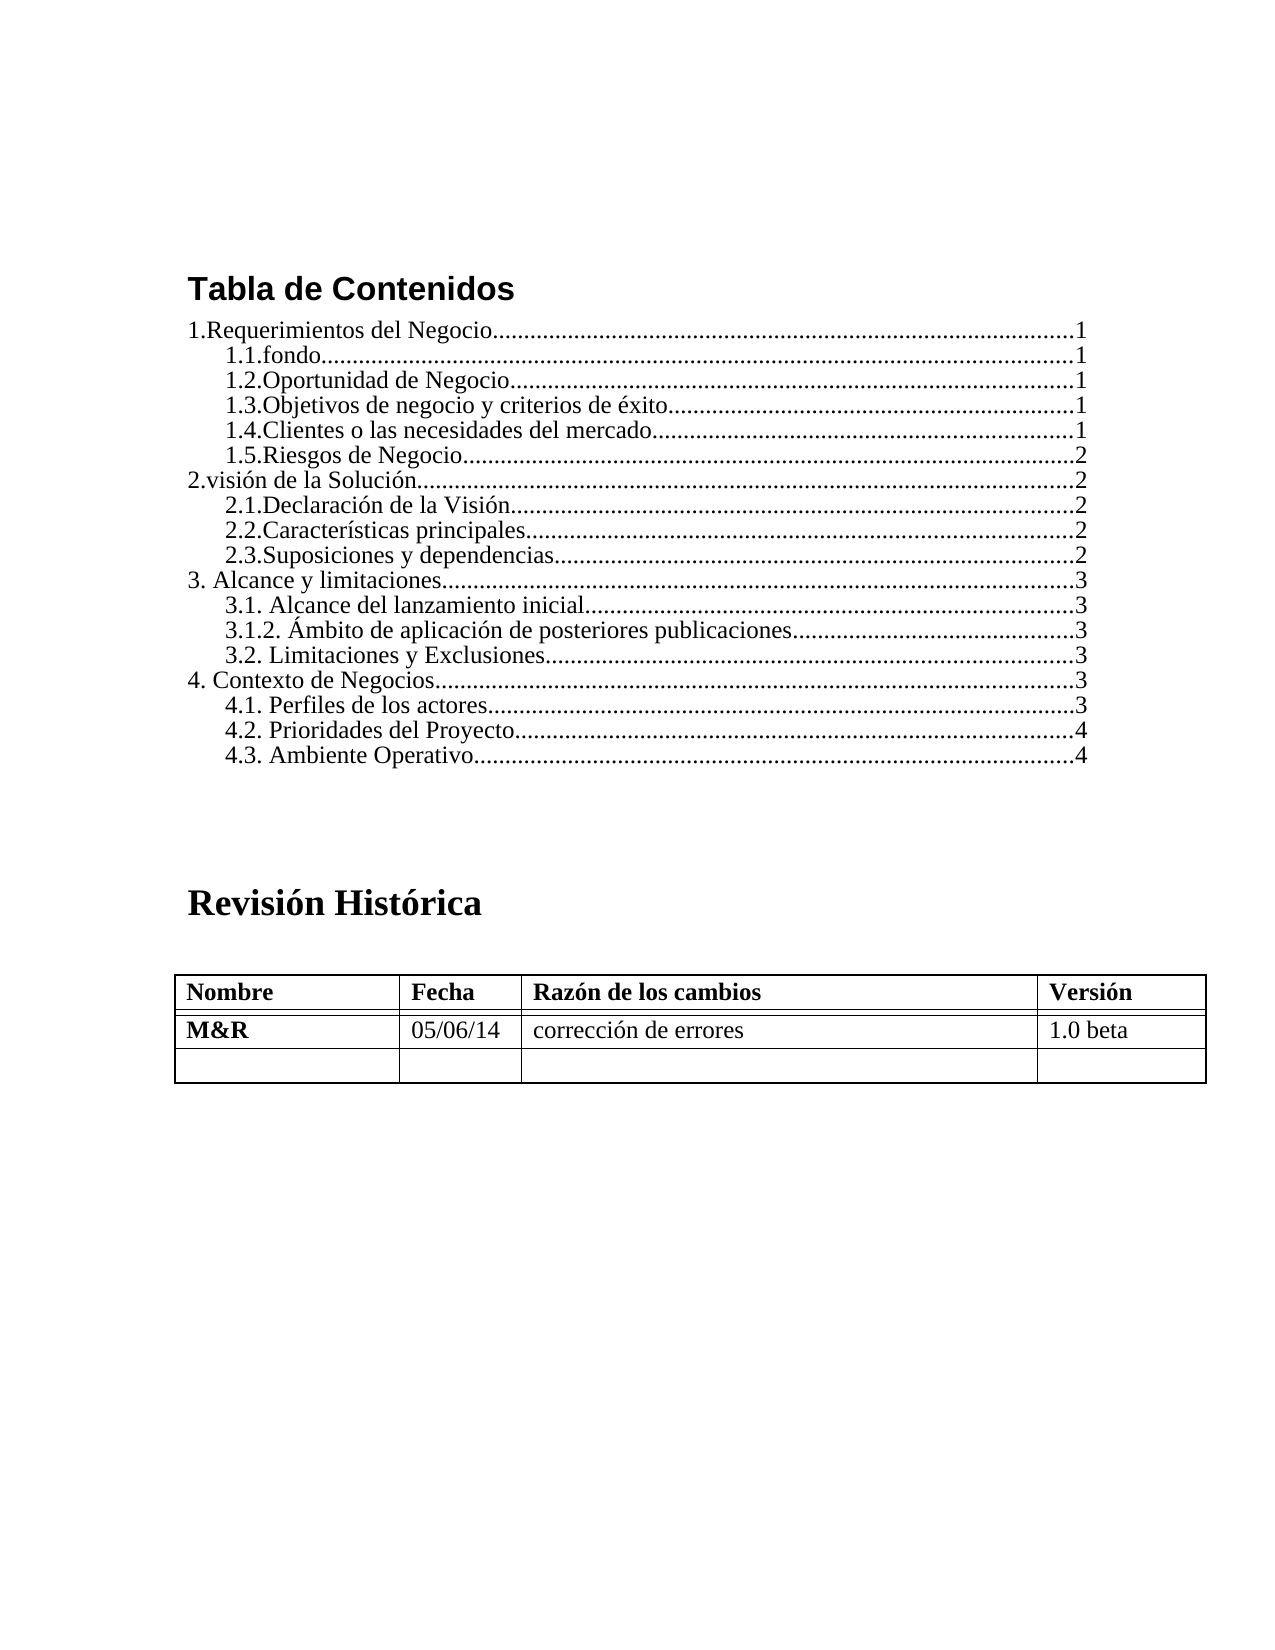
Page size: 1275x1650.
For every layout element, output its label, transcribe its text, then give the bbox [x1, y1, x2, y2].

text 4.2. Prioridades del Proyecto 4 [225, 718, 1087, 743]
table_cell M&R [176, 1016, 399, 1048]
text 1.4.Clientes o las necesidades del mercado 1 [225, 418, 1087, 443]
table_cell [400, 1010, 521, 1015]
text 2.3.Suposiciones y dependencias 2 [225, 543, 1087, 568]
text 1.Requerimientos del Negocio 1 [187, 318, 1087, 343]
table_header Versión [1038, 976, 1205, 1009]
text 4.1. Perfiles de los actores 3 [225, 693, 1087, 718]
table_cell [176, 1010, 399, 1015]
table_cell [522, 1049, 1037, 1082]
text 3. Alcance y limitaciones 3 [187, 568, 1087, 593]
table_cell [176, 1049, 399, 1082]
table_header Razón de los cambios [522, 976, 1037, 1009]
text 3.1. Alcance del lanzamiento inicial 3 [225, 593, 1087, 618]
text 3.2. Limitaciones y Exclusiones 3 [225, 643, 1087, 668]
table_cell [1038, 1010, 1205, 1015]
text 2.1.Declaración de la Visión 2 [225, 493, 1087, 518]
table_cell [400, 1049, 521, 1082]
table_cell 05/06/14 [400, 1016, 521, 1048]
text 1.1.fondo 1 [225, 343, 1087, 368]
table_cell corrección de errores [522, 1016, 1037, 1048]
text 4. Contexto de Negocios 3 [187, 668, 1087, 693]
table_header Fecha [400, 976, 521, 1009]
text 2.visión de la Solución 2 [187, 468, 1087, 493]
text 1.5.Riesgos de Negocio 2 [225, 443, 1087, 468]
subtitle Tabla de Contenidos [187, 281, 1087, 306]
table_header Nombre [176, 976, 399, 1009]
text 1.2.Oportunidad de Negocio 1 [225, 368, 1087, 393]
text 4.3. Ambiente Operativo 4 [225, 743, 1087, 768]
text 1.3.Objetivos de negocio y criterios de éxito 1 [225, 393, 1087, 418]
text 2.2.Características principales 2 [225, 518, 1087, 543]
table_cell [1038, 1049, 1205, 1082]
text 3.1.2. Ámbito de aplicación de posteriores publicaciones 3 [225, 618, 1087, 643]
text Revisión Histórica [187, 881, 1087, 924]
table_cell [522, 1010, 1037, 1015]
table_cell 1.0 beta [1038, 1016, 1205, 1048]
